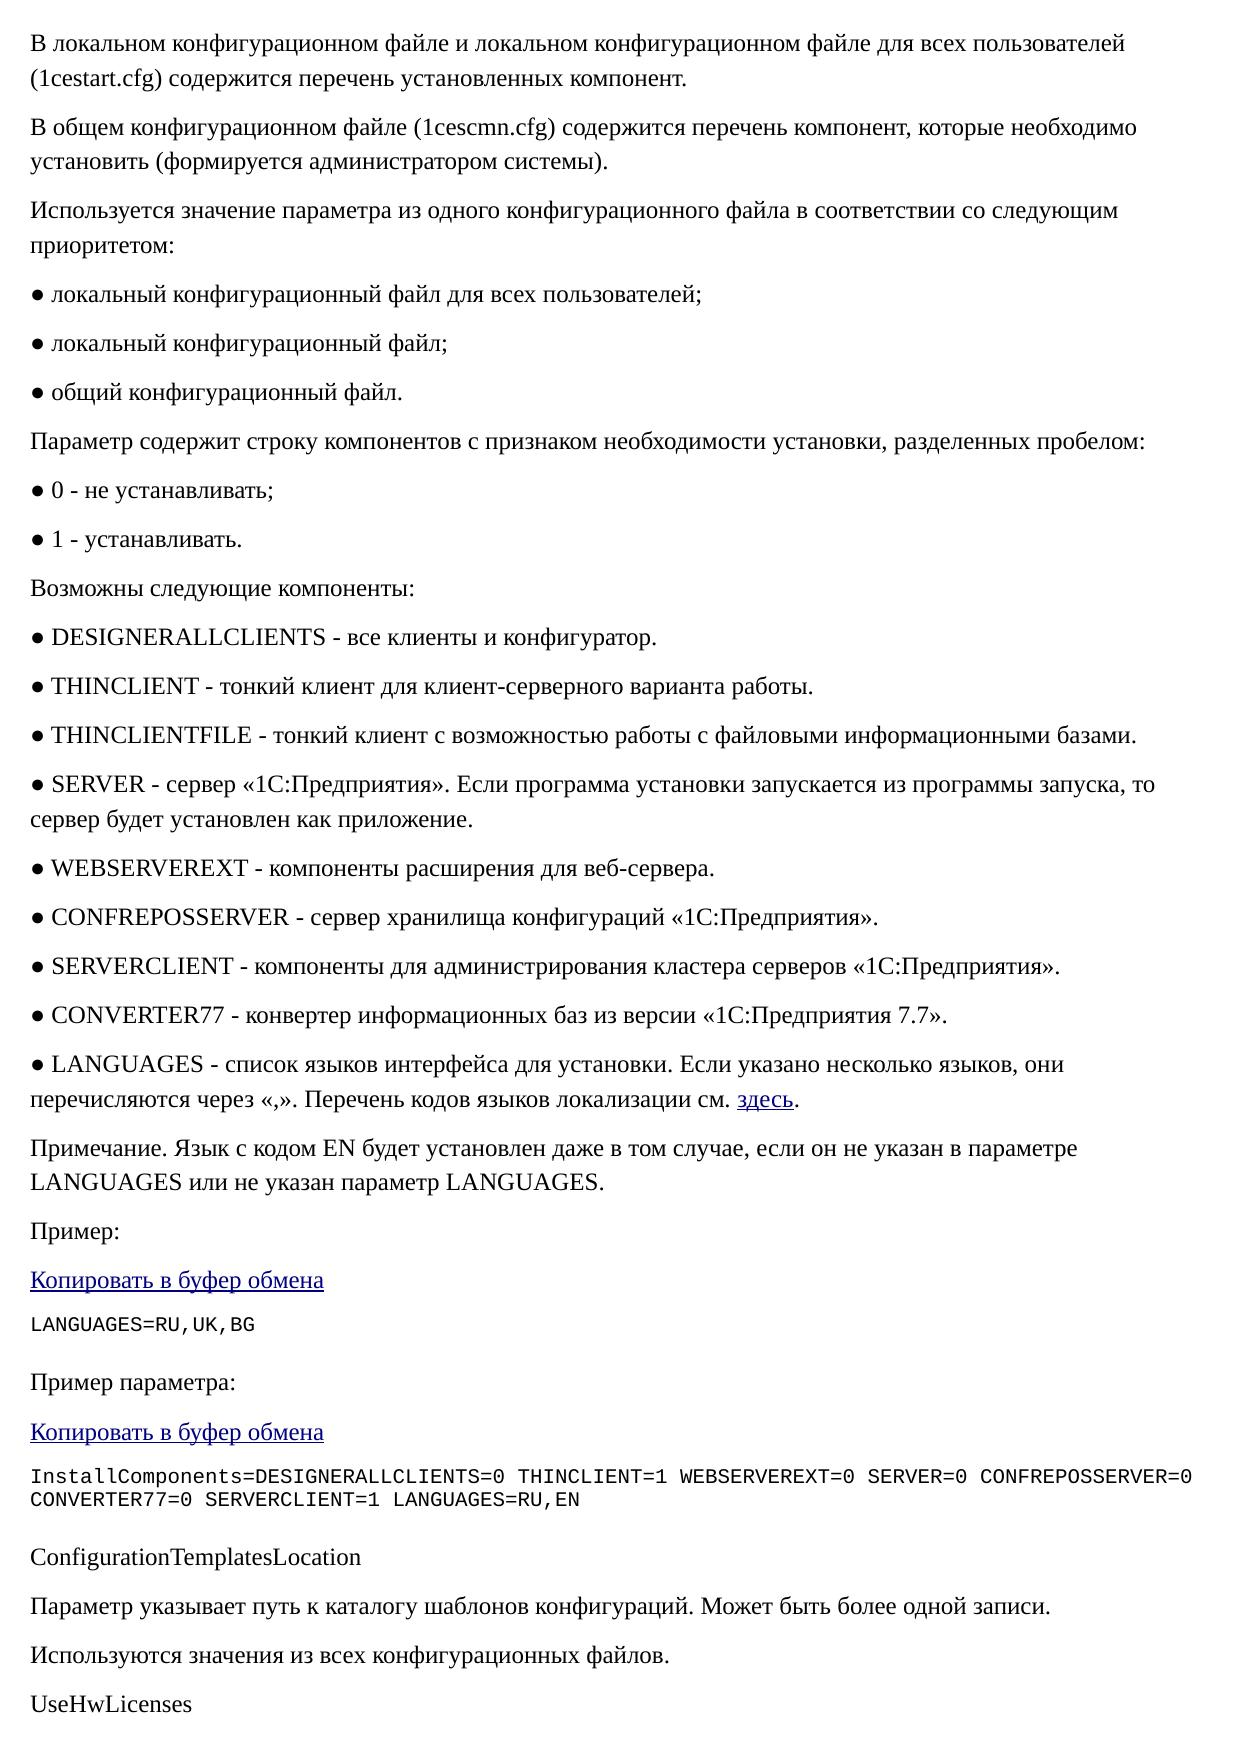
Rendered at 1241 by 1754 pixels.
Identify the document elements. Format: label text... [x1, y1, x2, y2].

text ● 0 ‑ не устанавливать; [30, 475, 1211, 504]
text Возможны следующие компоненты: [30, 573, 1211, 602]
text ● CONVERTER77 ‑ конвертер информационных баз из версии «1С:Предприятия 7.7». [30, 1000, 1211, 1029]
text В локальном конфигурационном файле и локальном конфигурационном файле для всех пользователей (1cestart.cfg) содержится перечень установленных компонент. [30, 28, 1211, 91]
text В общем конфигурационном файле (1cescmn.cfg) содержится перечень компонент, которые необходимо установить (формируется администратором системы). [30, 112, 1211, 175]
text Пример: [30, 1216, 1211, 1245]
text Используются значения из всех конфигурационных файлов. [30, 1641, 1211, 1669]
text Параметр указывает путь к каталогу шаблонов конфигураций. Может быть более одной записи. [30, 1591, 1211, 1620]
text ● CONFREPOSSERVER ‑ сервер хранилища конфигураций «1С:Предприятия». [30, 902, 1211, 931]
text ● SERVER ‑ сервер «1С:Предприятия». Если программа установки запускается из программы запуска, то сервер будет установлен как приложение. [30, 769, 1211, 833]
text InstallComponents=DESIGNERALLCLIENTS=0 THINCLIENT=1 WEBSERVEREXT=0 SERVER=0 CONFREPOSSERVER=0 CONVERTER77=0 SERVERCLIENT=1 LANGUAGES=RU,EN [30, 1466, 1211, 1513]
text UseHwLicenses [30, 1689, 1211, 1718]
text ● DESIGNERALLCLIENTS ‑ все клиенты и конфигуратор. [30, 622, 1211, 651]
text Параметр содержит строку компонентов с признаком необходимости установки, разделенных пробелом: [30, 426, 1211, 455]
text ● THINCLIENTFILE ‑ тонкий клиент с возможностью работы с файловыми информационными базами. [30, 720, 1211, 749]
text ● общий конфигурационный файл. [30, 377, 1211, 406]
text ● SERVERCLIENT ‑ компоненты для администрирования кластера серверов «1С:Предприятия». [30, 951, 1211, 980]
text Используется значение параметра из одного конфигурационного файла в соответствии со следующим приоритетом: [30, 195, 1211, 258]
text ● LANGUAGES ‑ список языков интерфейса для установки. Если указано несколько языков, они перечисляются через «,». Перечень кодов языков локализации см. здесь. [30, 1049, 1211, 1112]
text ● 1 ‑ устанавливать. [30, 524, 1211, 553]
text Копировать в буфер обмена [30, 1265, 1211, 1294]
text Копировать в буфер обмена [30, 1417, 1211, 1445]
text LANGUAGES=RU,UK,BG [30, 1314, 1211, 1338]
text ● локальный конфигурационный файл; [30, 328, 1211, 357]
text ConfigurationTemplatesLocation [30, 1542, 1211, 1571]
text ● локальный конфигурационный файл для всех пользователей; [30, 279, 1211, 307]
text ● THINCLIENT ‑ тонкий клиент для клиент-серверного варианта работы. [30, 671, 1211, 700]
text Примечание. Язык с кодом EN будет установлен даже в том случае, если он не указан в параметре LANGUAGES или не указан параметр LANGUAGES. [30, 1133, 1211, 1196]
text Пример параметра: [30, 1367, 1211, 1396]
text ● WEBSERVEREXT ‑ компоненты расширения для веб-сервера. [30, 853, 1211, 882]
